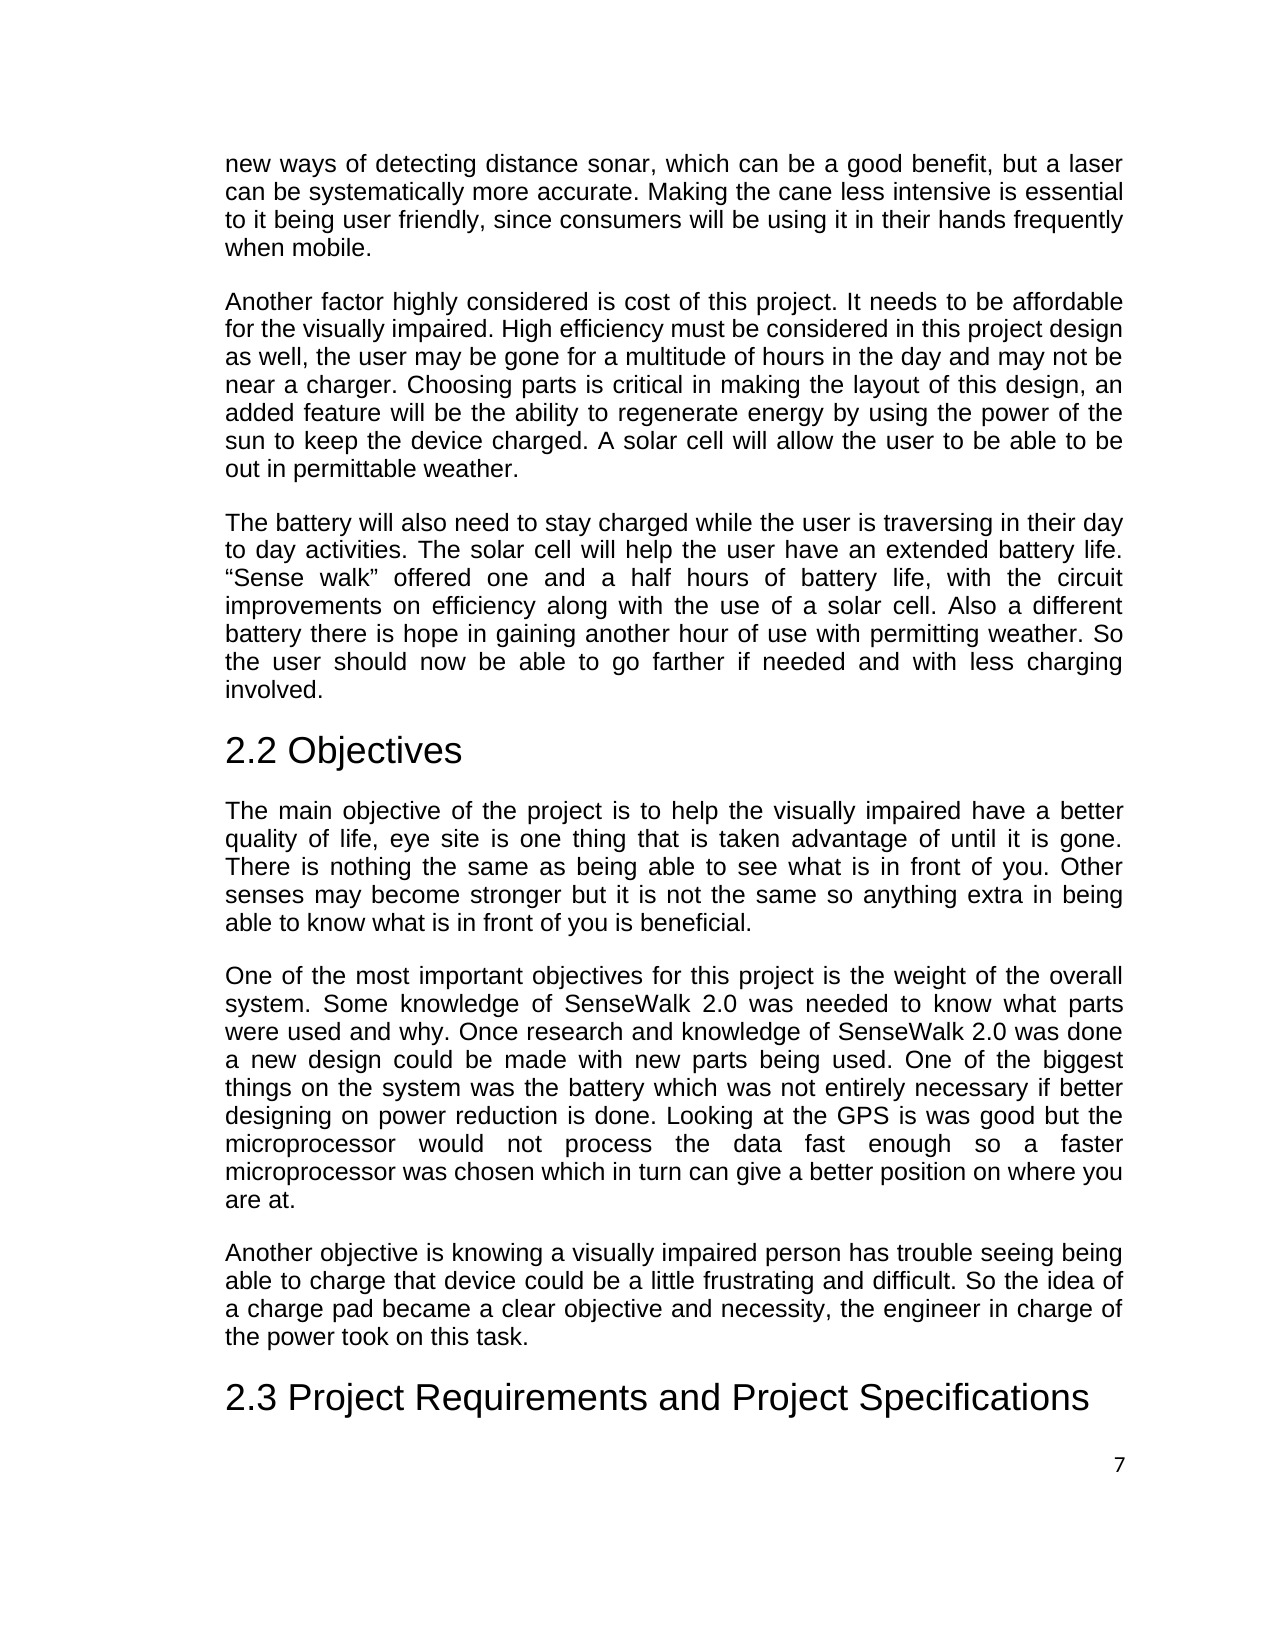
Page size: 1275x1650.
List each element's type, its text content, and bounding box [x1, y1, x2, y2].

text The main objective of the project is to help the visually impaired have a better quality of life, eye site is one thing that is taken advantage of until it is gone. There is nothing the same as being able to see what is in front of you. Other senses may become stronger but it is not the same so anything extra in being able to know what is in front of you is beneficial. [225, 797, 1125, 936]
text The battery will also need to stay charged while the user is traversing in their day to day activities. The solar cell will help the user have an extended battery life. “Sense walk” offered one and a half hours of battery life, with the circuit improvements on efficiency along with the use of a solar cell. Also a different battery there is hope in gaining another hour of use with permitting weather. So the user should now be able to go farther if needed and with less charging involved. [225, 508, 1125, 704]
text One of the most important objectives for this project is the weight of the overall system. Some knowledge of SenseWalk 2.0 was needed to know what parts were used and why. Once research and knowledge of SenseWalk 2.0 was done a new design could be made with new parts being used. One of the biggest things on the system was the battery which was not entirely necessary if better designing on power reduction is done. Looking at the GPS is was good but the microprocessor would not process the data fast enough so a faster microprocessor was chosen which in turn can give a better position on where you are at. [225, 962, 1125, 1213]
text 2.2 Objectives [225, 729, 1125, 771]
text 2.3 Project Requirements and Project Specifications [225, 1376, 1125, 1418]
text new ways of detecting distance sonar, which can be a good benefit, but a laser can be systematically more accurate. Making the cane less intensive is essential to it being user friendly, since consumers will be using it in their hands frequently when mobile. [225, 150, 1125, 262]
text Another objective is knowing a visually impaired person has trouble seeing being able to charge that device could be a little frustrating and difficult. So the idea of a charge pad became a clear objective and necessity, the engineer in charge of the power took on this task. [225, 1239, 1125, 1351]
text Another factor highly considered is cost of this project. It needs to be affordable for the visually impaired. High efficiency must be considered in this project design as well, the user may be gone for a multitude of hours in the day and may not be near a charger. Choosing parts is critical in making the layout of this design, an added feature will be the ability to regenerate energy by using the power of the sun to keep the device charged. A solar cell will allow the user to be able to be out in permittable weather. [225, 287, 1125, 483]
